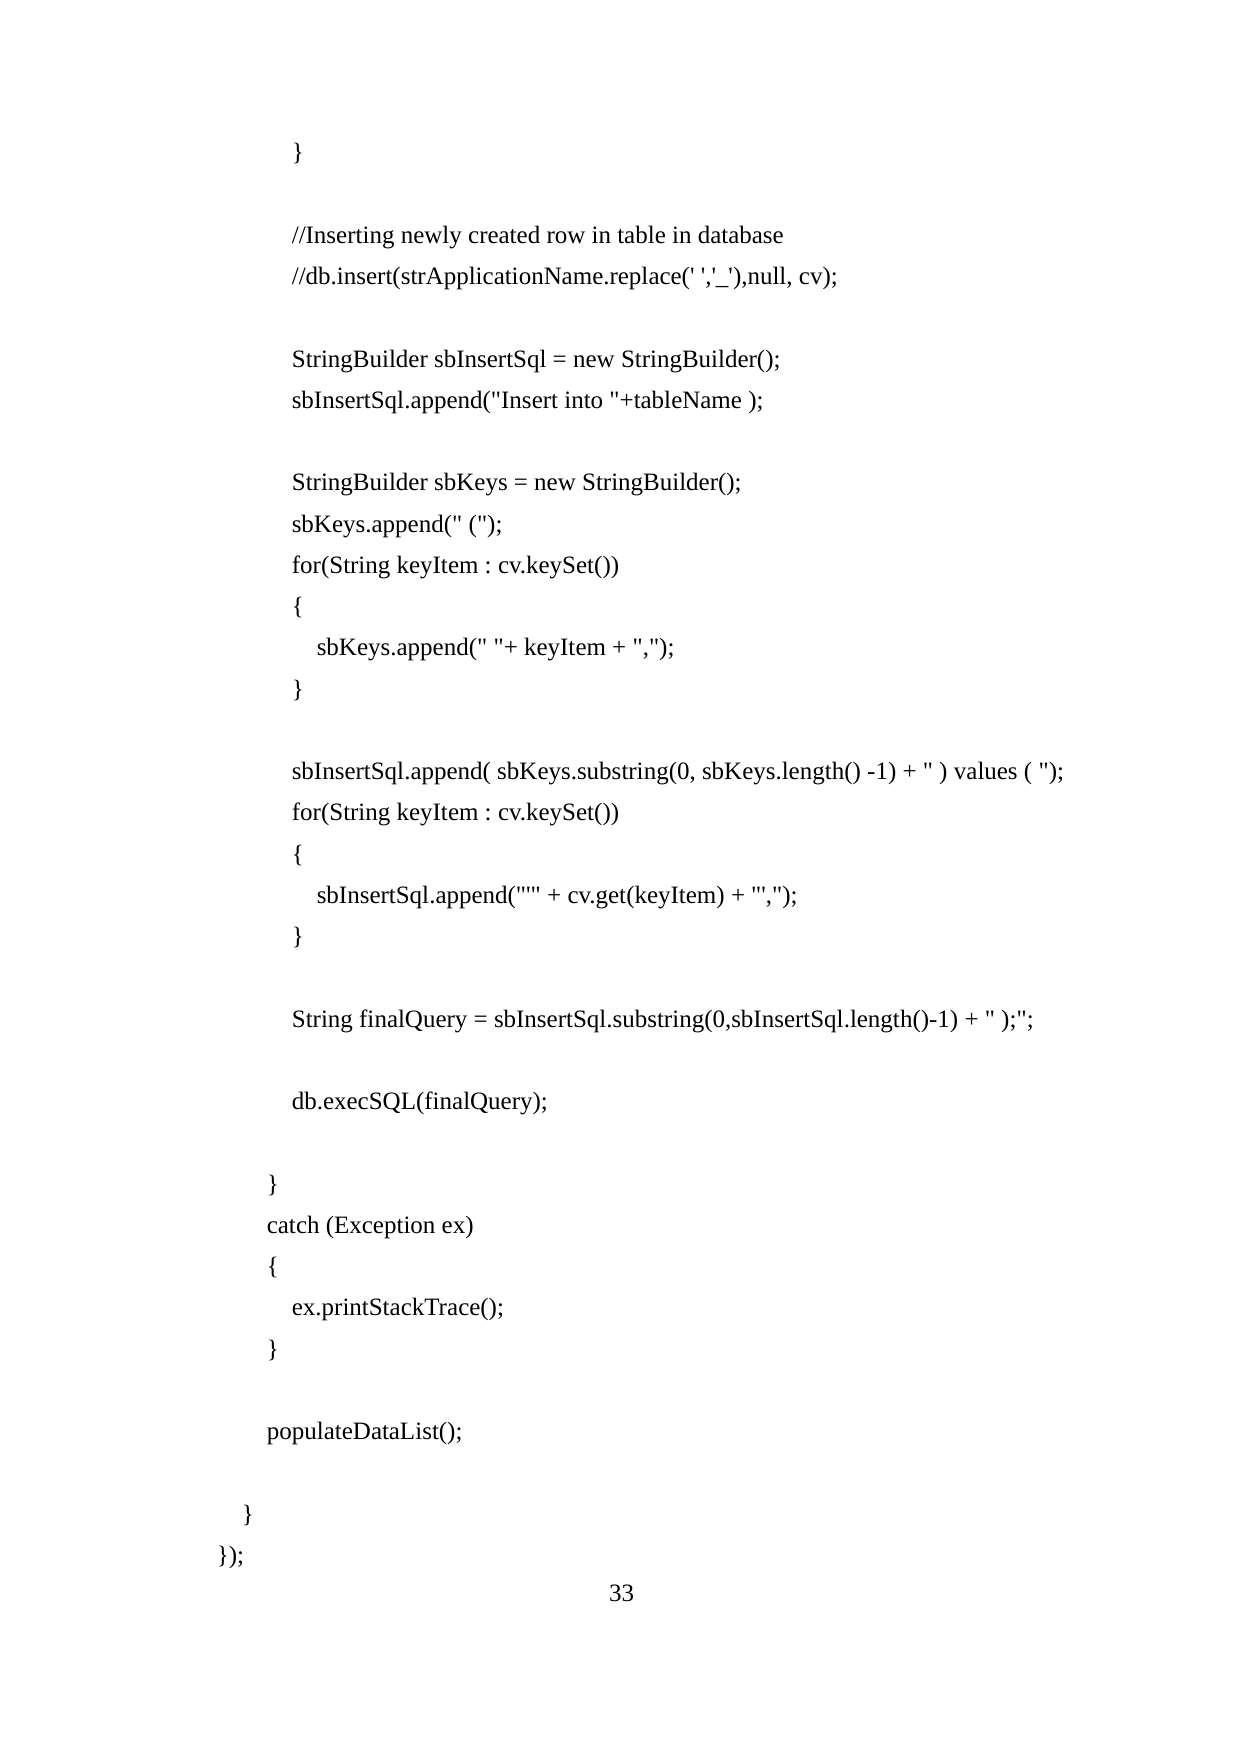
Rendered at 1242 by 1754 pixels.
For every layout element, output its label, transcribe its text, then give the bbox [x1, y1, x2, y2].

text StringBuilder sbInsertSql = new StringBuilder(); [167, 344, 1067, 372]
text //Inserting newly created row in table in database [167, 220, 1067, 249]
text } [167, 1499, 1067, 1527]
text } [167, 921, 1067, 950]
text }); [167, 1540, 1067, 1569]
text //db.insert(strApplicationName.replace(' ','_'),null, cv); [167, 261, 1067, 290]
text } [167, 1169, 1067, 1197]
text sbInsertSql.append( sbKeys.substring(0, sbKeys.length() -1) + " ) values ( "); [167, 756, 1067, 785]
text for(String keyItem : cv.keySet()) [167, 550, 1067, 579]
text sbKeys.append(" "+ keyItem + ","); [167, 632, 1067, 661]
text } [167, 1334, 1067, 1362]
text ex.printStackTrace(); [167, 1292, 1067, 1321]
text sbKeys.append(" ("); [167, 509, 1067, 537]
text } [167, 674, 1067, 702]
text { [167, 839, 1067, 867]
text { [167, 591, 1067, 620]
text sbInsertSql.append("'" + cv.get(keyItem) + "',"); [167, 880, 1067, 909]
text String finalQuery = sbInsertSql.substring(0,sbInsertSql.length()-1) + " );"; [167, 1004, 1067, 1032]
text sbInsertSql.append("Insert into "+tableName ); [167, 385, 1067, 414]
text catch (Exception ex) [167, 1210, 1067, 1239]
text for(String keyItem : cv.keySet()) [167, 797, 1067, 826]
text populateDataList(); [167, 1416, 1067, 1445]
text { [167, 1251, 1067, 1280]
text db.execSQL(finalQuery); [167, 1086, 1067, 1115]
text } [167, 137, 1067, 166]
text StringBuilder sbKeys = new StringBuilder(); [167, 467, 1067, 496]
